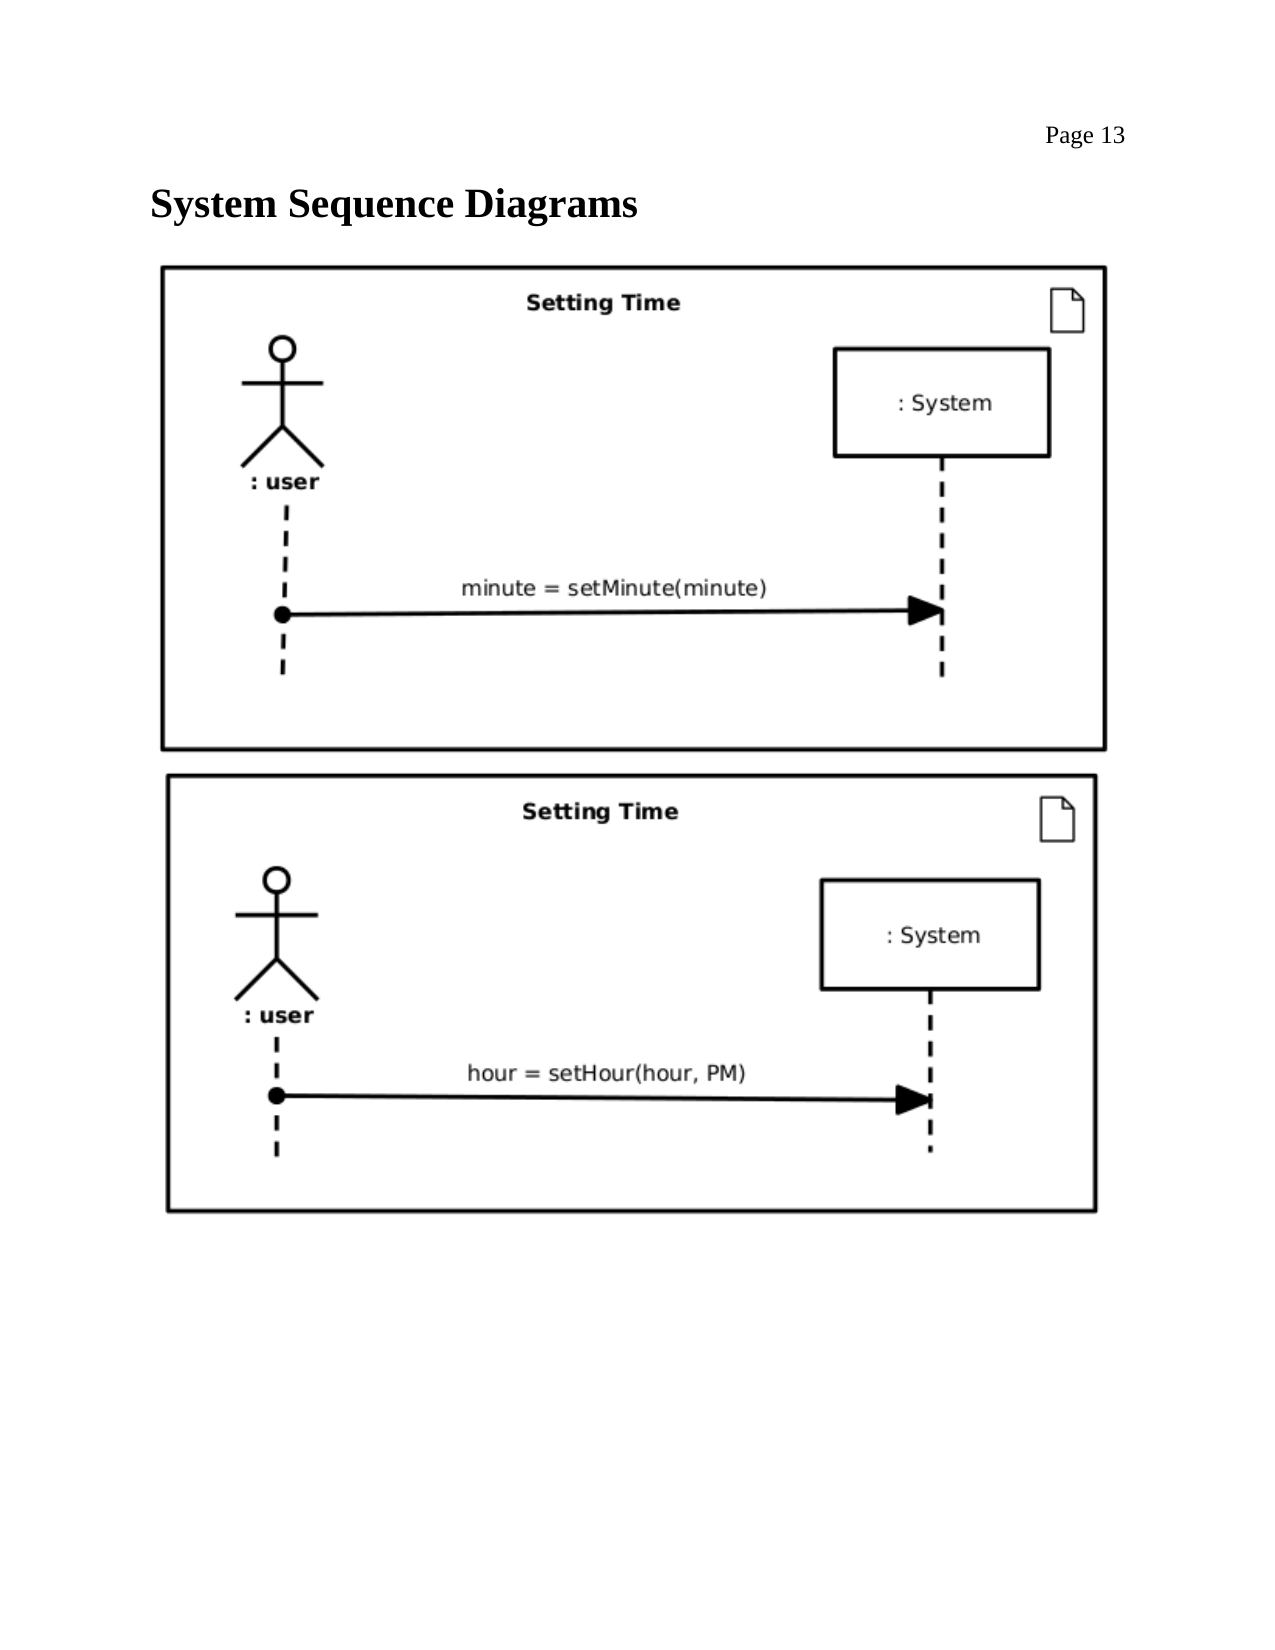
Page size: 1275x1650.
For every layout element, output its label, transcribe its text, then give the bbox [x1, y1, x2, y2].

subtitle System Sequence Diagrams [150, 179, 1125, 227]
picture [150, 255, 1125, 1230]
